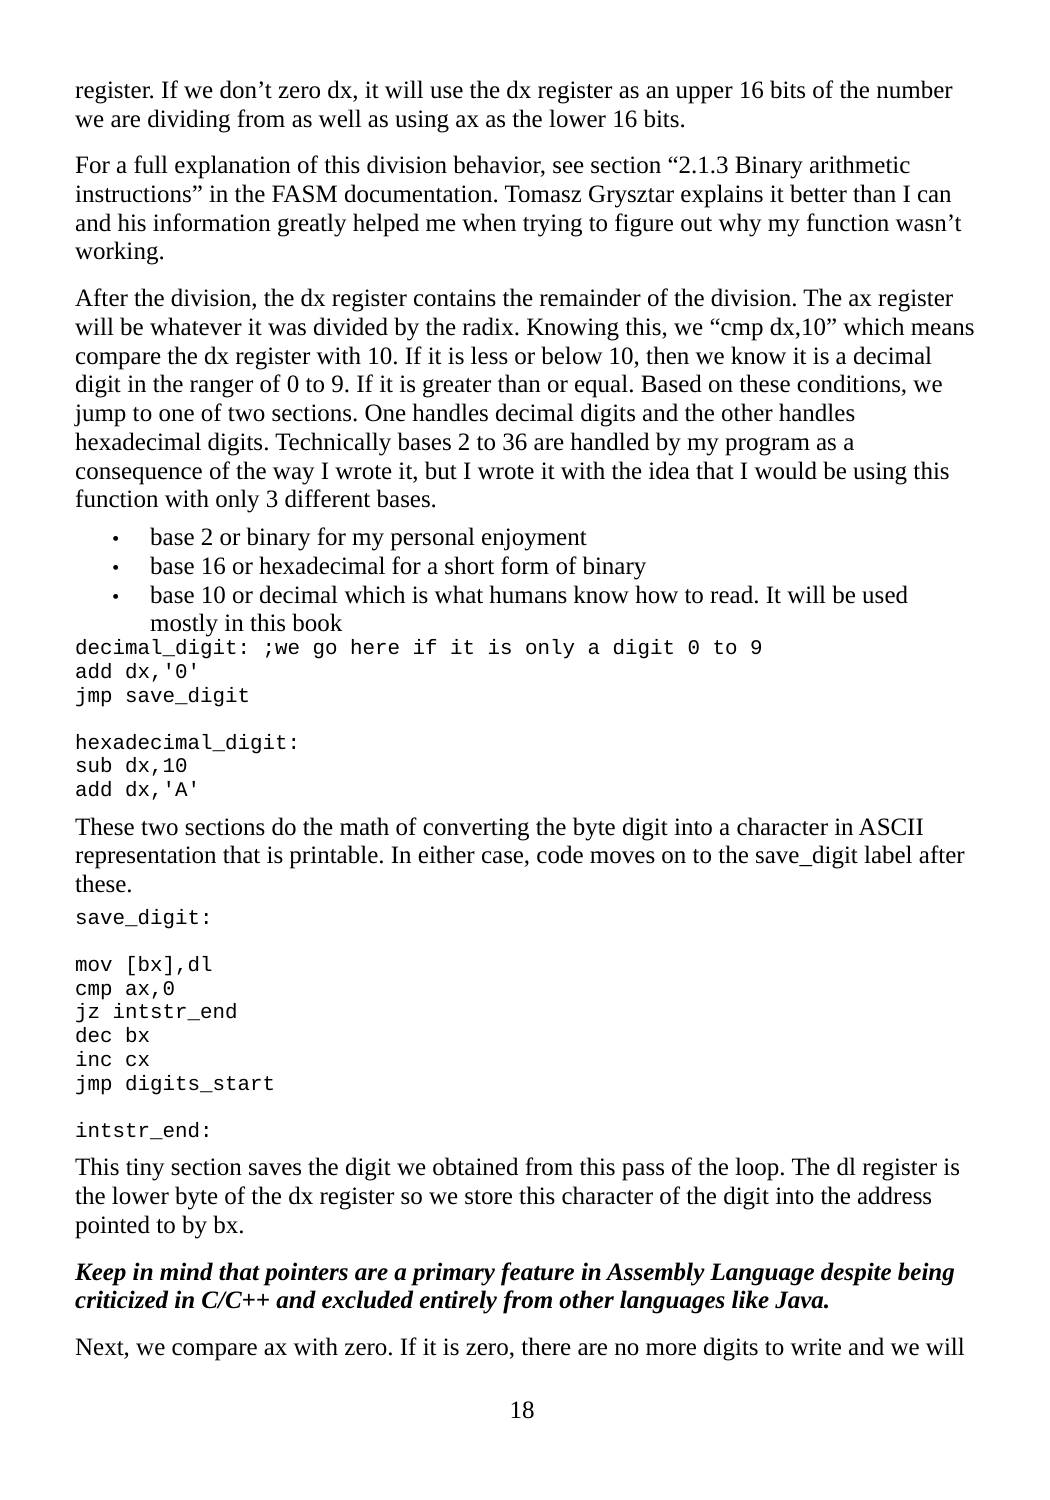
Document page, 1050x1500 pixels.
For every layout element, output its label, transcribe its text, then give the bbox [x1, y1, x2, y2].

text Keep in mind that pointers are a primary feature in Assembly Language despite being criticized in C/C++ and excluded entirely from other languages like Java. [75, 1257, 975, 1314]
list base 2 or binary for my personal enjoyment [112, 522, 975, 551]
text For a full explanation of this division behavior, see section “2.1.3 Binary arithmetic instructions” in the FASM documentation. Tomasz Grysztar explains it better than I can and his information greatly helped me when trying to figure out why my function wasn’t working. [75, 150, 975, 265]
text save_digit: [75, 907, 975, 931]
text decimal_digit: ;we go here if it is only a digit 0 to 9 [75, 637, 975, 661]
text jz intstr_end [75, 1002, 975, 1025]
text dec bx [75, 1025, 975, 1049]
text jmp digits_start [75, 1072, 975, 1096]
text mov [bx],dl [75, 954, 975, 978]
text add dx,'A' [75, 779, 975, 803]
text After the division, the dx register contains the remainder of the division. The ax register will be whatever it was divided by the radix. Knowing this, we “cmp dx,10” which means compare the dx register with 10. If it is less or below 10, then we know it is a decimal digit in the ranger of 0 to 9. If it is greater than or equal. Based on these conditions, we jump to one of two sections. One handles decimal digits and the other handles hexadecimal digits. Technically bases 2 to 36 are handled by my program as a consequence of the way I wrote it, but I wrote it with the idea that I would be using this function with only 3 different bases. [75, 283, 975, 513]
text register. If we don’t zero dx, it will use the dx register as an upper 16 bits of the number we are dividing from as well as using ax as the lower 16 bits. [75, 75, 975, 132]
text inc cx [75, 1049, 975, 1072]
text hexadecimal_digit: [75, 732, 975, 756]
text cmp ax,0 [75, 978, 975, 1002]
text intstr_end: [75, 1120, 975, 1143]
text sub dx,10 [75, 756, 975, 779]
text This tiny section saves the digit we obtained from this pass of the loop. The dl register is the lower byte of the dx register so we store this character of the digit into the address pointed to by bx. [75, 1152, 975, 1239]
text Next, we compare ax with zero. If it is zero, there are no more digits to write and we will [75, 1332, 975, 1361]
text add dx,'0' [75, 661, 975, 684]
text These two sections do the math of converting the byte digit into a character in ASCII representation that is printable. In either case, code moves on to the save_digit label after these. [75, 812, 975, 898]
list base 10 or decimal which is what humans know how to read. It will be used mostly in this book [112, 580, 975, 637]
list base 16 or hexadecimal for a short form of binary [112, 551, 975, 580]
text jmp save_digit [75, 684, 975, 708]
